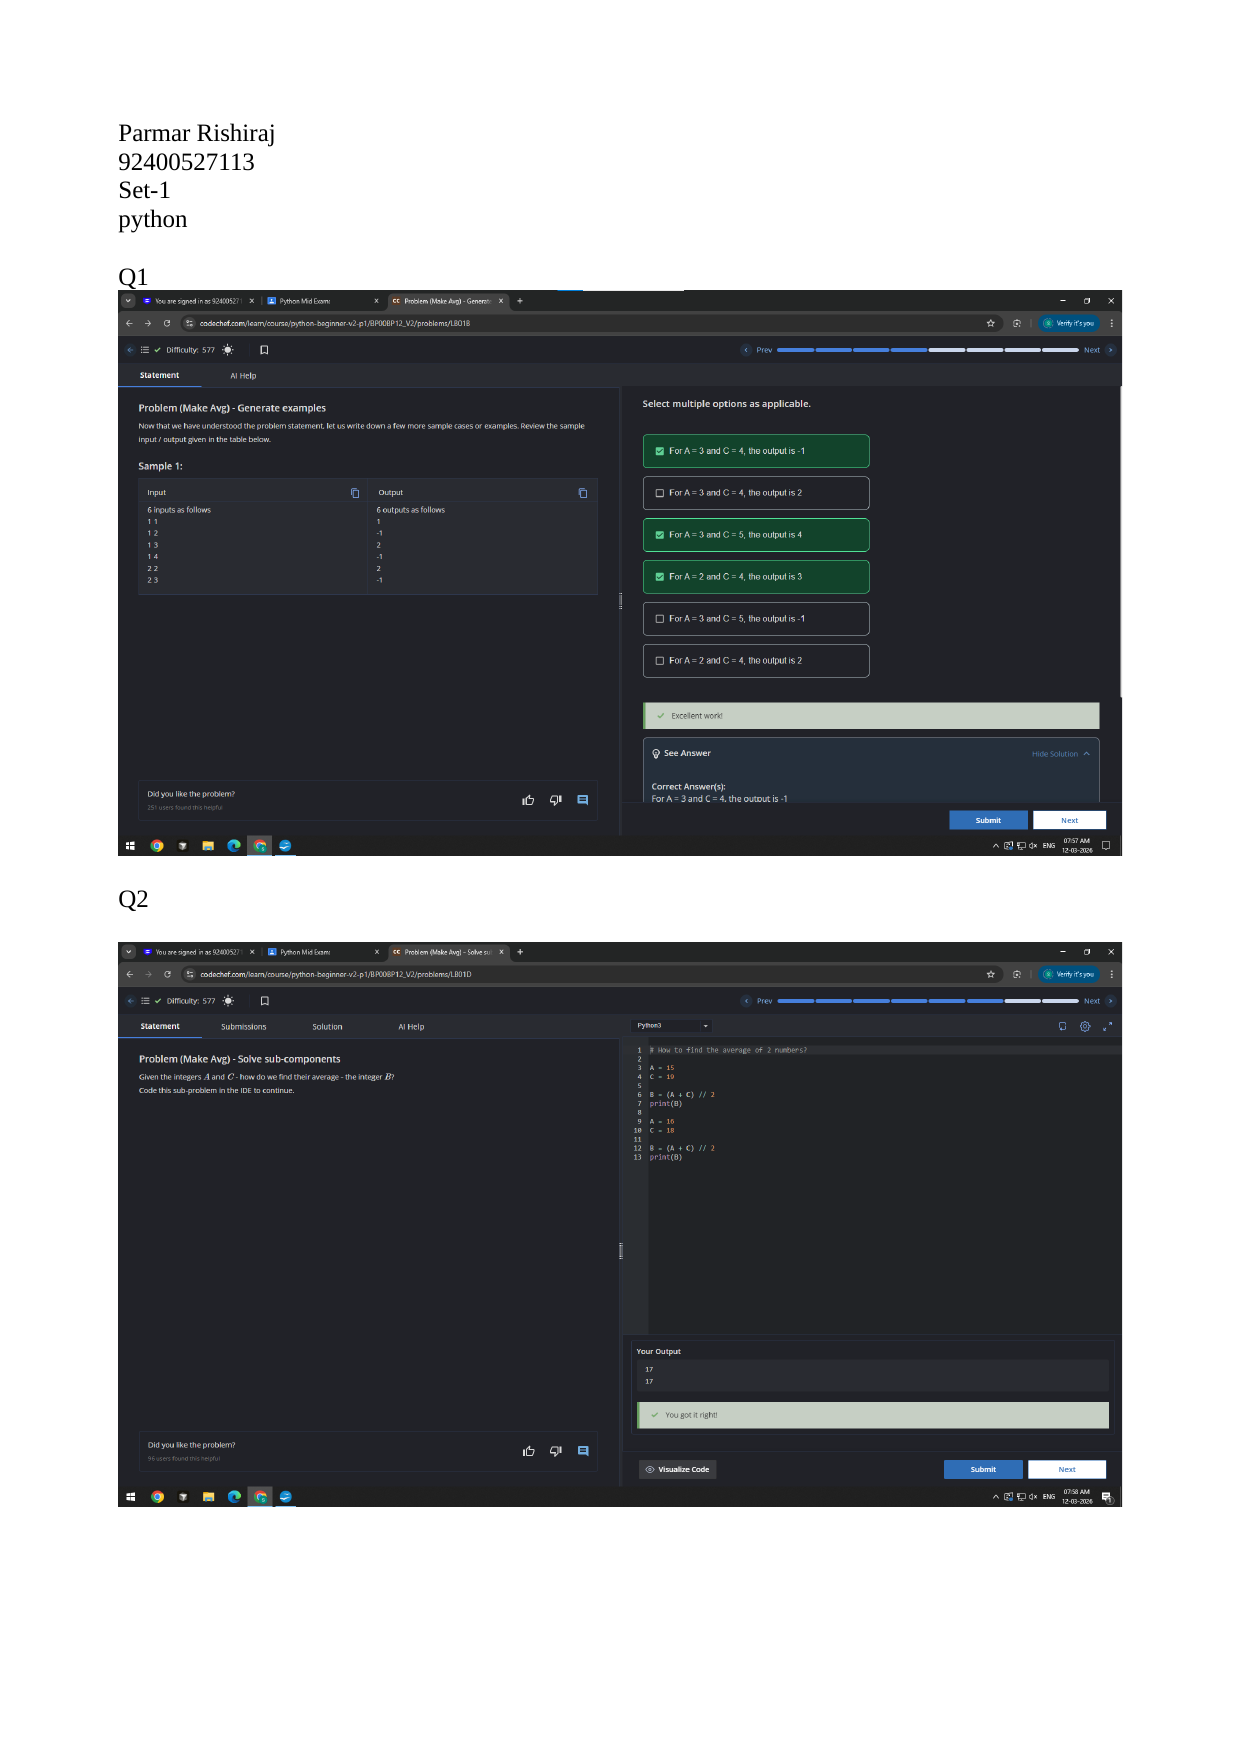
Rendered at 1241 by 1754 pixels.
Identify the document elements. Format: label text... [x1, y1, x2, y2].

text Q2 [118, 884, 1122, 913]
text python [118, 204, 1122, 233]
text 92400527113 [118, 147, 1122, 176]
picture [118, 290, 1123, 856]
text Parmar Rishiraj [118, 118, 1122, 147]
text Q1 [118, 262, 1122, 290]
text Set-1 [118, 176, 1122, 204]
picture [118, 942, 1123, 1507]
